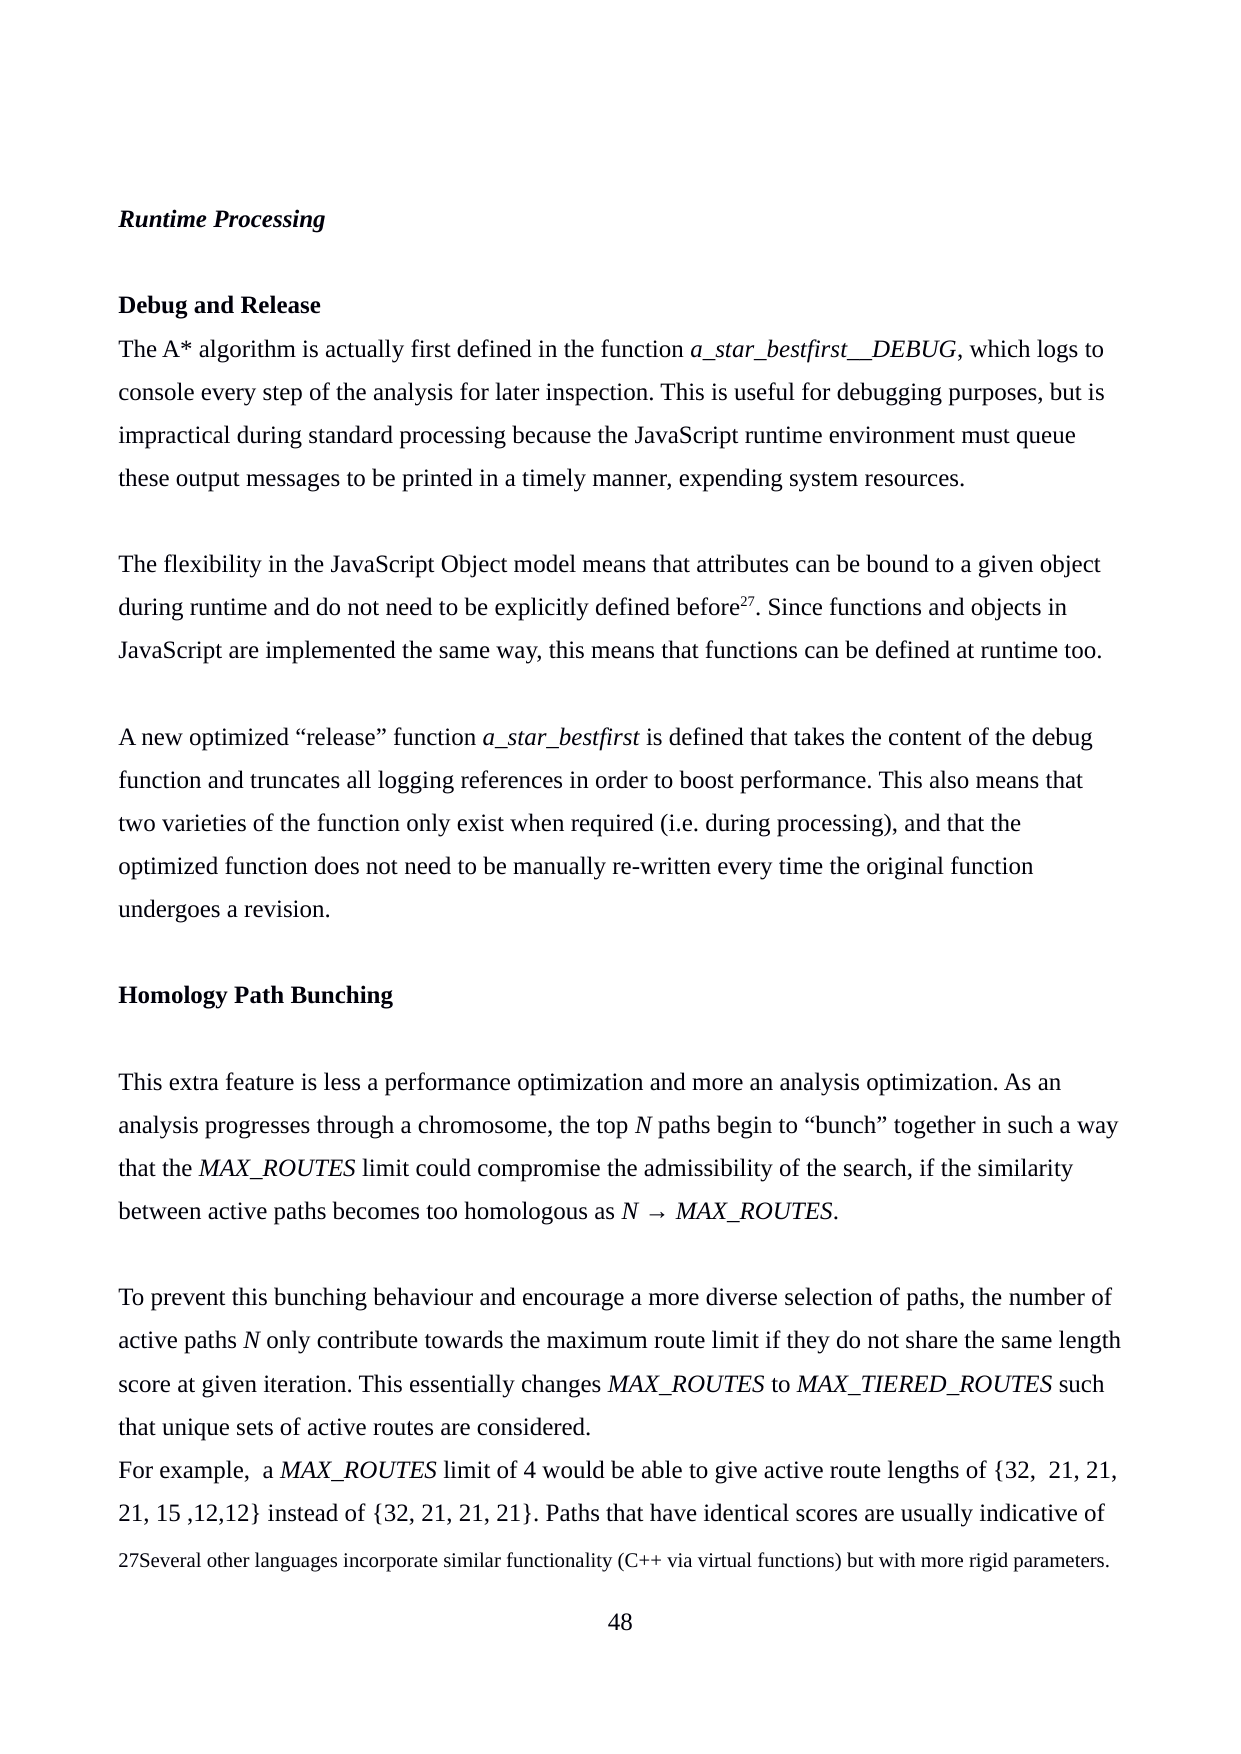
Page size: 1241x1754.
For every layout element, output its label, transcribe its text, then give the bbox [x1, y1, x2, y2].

subtitle Runtime Processing [118, 204, 1122, 233]
text The flexibility in the JavaScript Object model means that attributes can be bound to a given object during runtime and do not need to be explicitly defined before. Since functions and objects in JavaScript are implemented the same way, this means that functions can be defined at runtime too. [118, 549, 1122, 664]
text Several other languages incorporate similar functionality (C++ via virtual functions) but with more rigid parameters. [118, 1548, 1122, 1572]
text For example, a MAX_ROUTES limit of 4 would be able to give active route lengths of {32, 21, 21, 21, 15 ,12,12} instead of {32, 21, 21, 21}. Paths that have identical scores are usually indicative of [118, 1455, 1122, 1527]
text The A* algorithm is actually first defined in the function a_star_bestfirst__DEBUG, which logs to console every step of the analysis for later inspection. This is useful for debugging purposes, but is impractical during standard processing because the JavaScript runtime environment must queue these output messages to be printed in a timely manner, expending system resources. [118, 334, 1122, 492]
text This extra feature is less a performance optimization and more an analysis optimization. As an analysis progresses through a chromosome, the top N paths begin to “bunch” together in such a way that the MAX_ROUTES limit could compromise the admissibility of the search, if the similarity between active paths becomes too homologous as N → MAX_ROUTES. [118, 1067, 1122, 1225]
text A new optimized “release” function a_star_bestfirst is defined that takes the content of the debug function and truncates all logging references in order to boost performance. This also means that two varieties of the function only exist when required (i.e. during processing), and that the optimized function does not need to be manually re-written every time the original function undergoes a revision. [118, 722, 1122, 923]
text To prevent this bunching behaviour and encourage a more diverse selection of paths, the number of active paths N only contribute towards the maximum route limit if they do not share the same length score at given iteration. This essentially changes MAX_ROUTES to MAX_TIERED_ROUTES such that unique sets of active routes are considered. [118, 1282, 1122, 1441]
text Debug and Release [118, 291, 1122, 319]
text Homology Path Bunching [118, 981, 1122, 1009]
